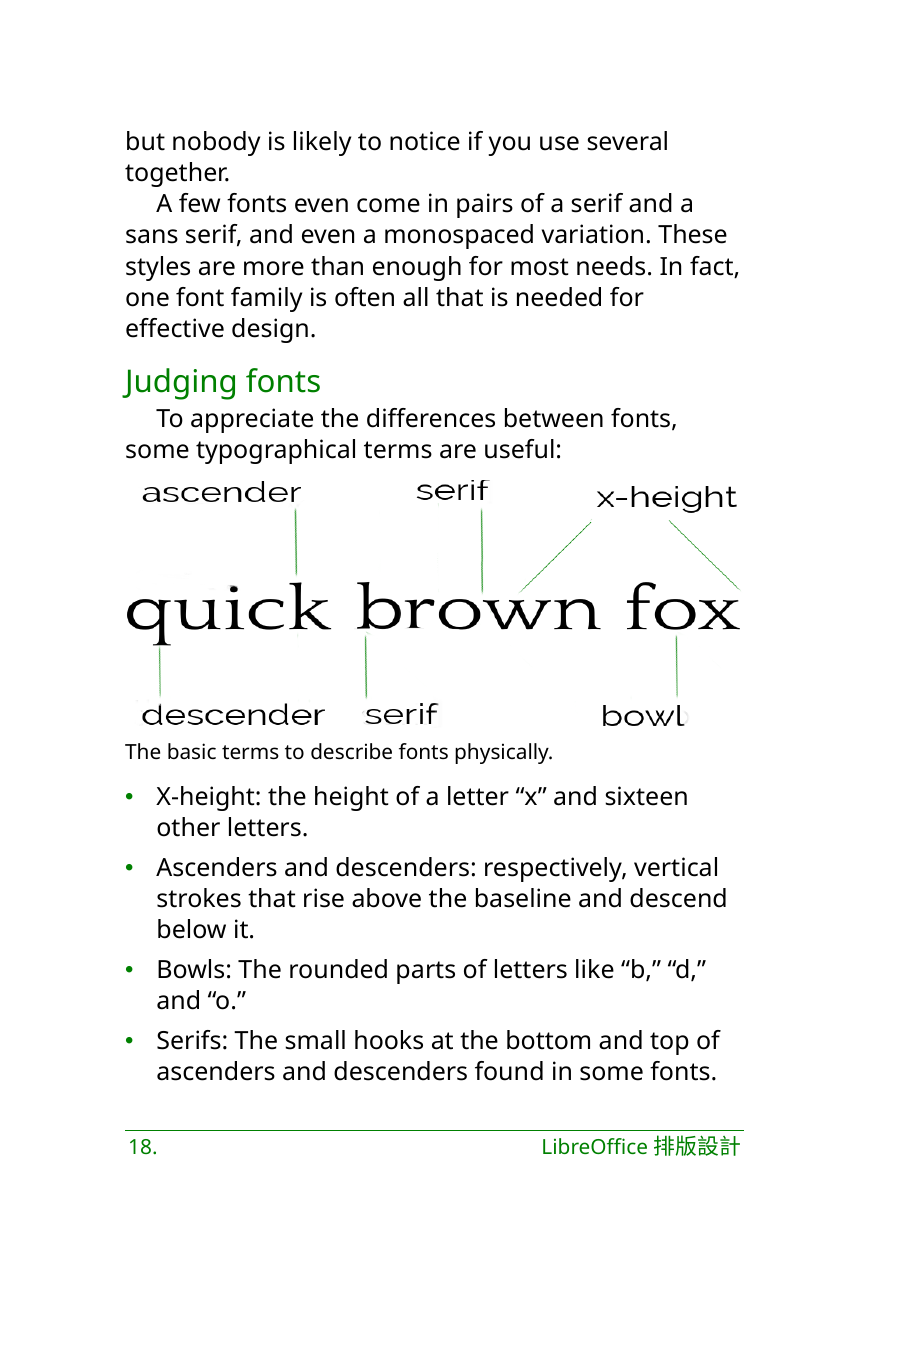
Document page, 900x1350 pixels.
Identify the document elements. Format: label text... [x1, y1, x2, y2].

table_cell The basic terms to describe fonts physically. [125, 730, 744, 765]
text A few fonts even come in pairs of a serif and a sans serif, and even a monospaced variation. These styles are more than enough for most needs. In fact, one font family is often all that is needed for effective design. [125, 187, 744, 344]
list Bowls: The rounded parts of letters like “b,” “d,” and “o.” [125, 953, 744, 1016]
list Ascenders and descenders: respectively, vertical strokes that rise above the baseline and descend below it. [125, 851, 744, 945]
text To appreciate the differences between fonts, some typographical terms are useful: [125, 402, 744, 464]
list X-height: the height of a letter “x” and sixteen other letters. [125, 780, 744, 843]
picture [125, 480, 744, 728]
subtitle Judging fonts [125, 359, 744, 402]
text but nobody is likely to notice if you use several together. [125, 125, 744, 187]
list Serifs: The small hooks at the bottom and top of ascenders and descenders found in some fonts. [125, 1024, 744, 1087]
